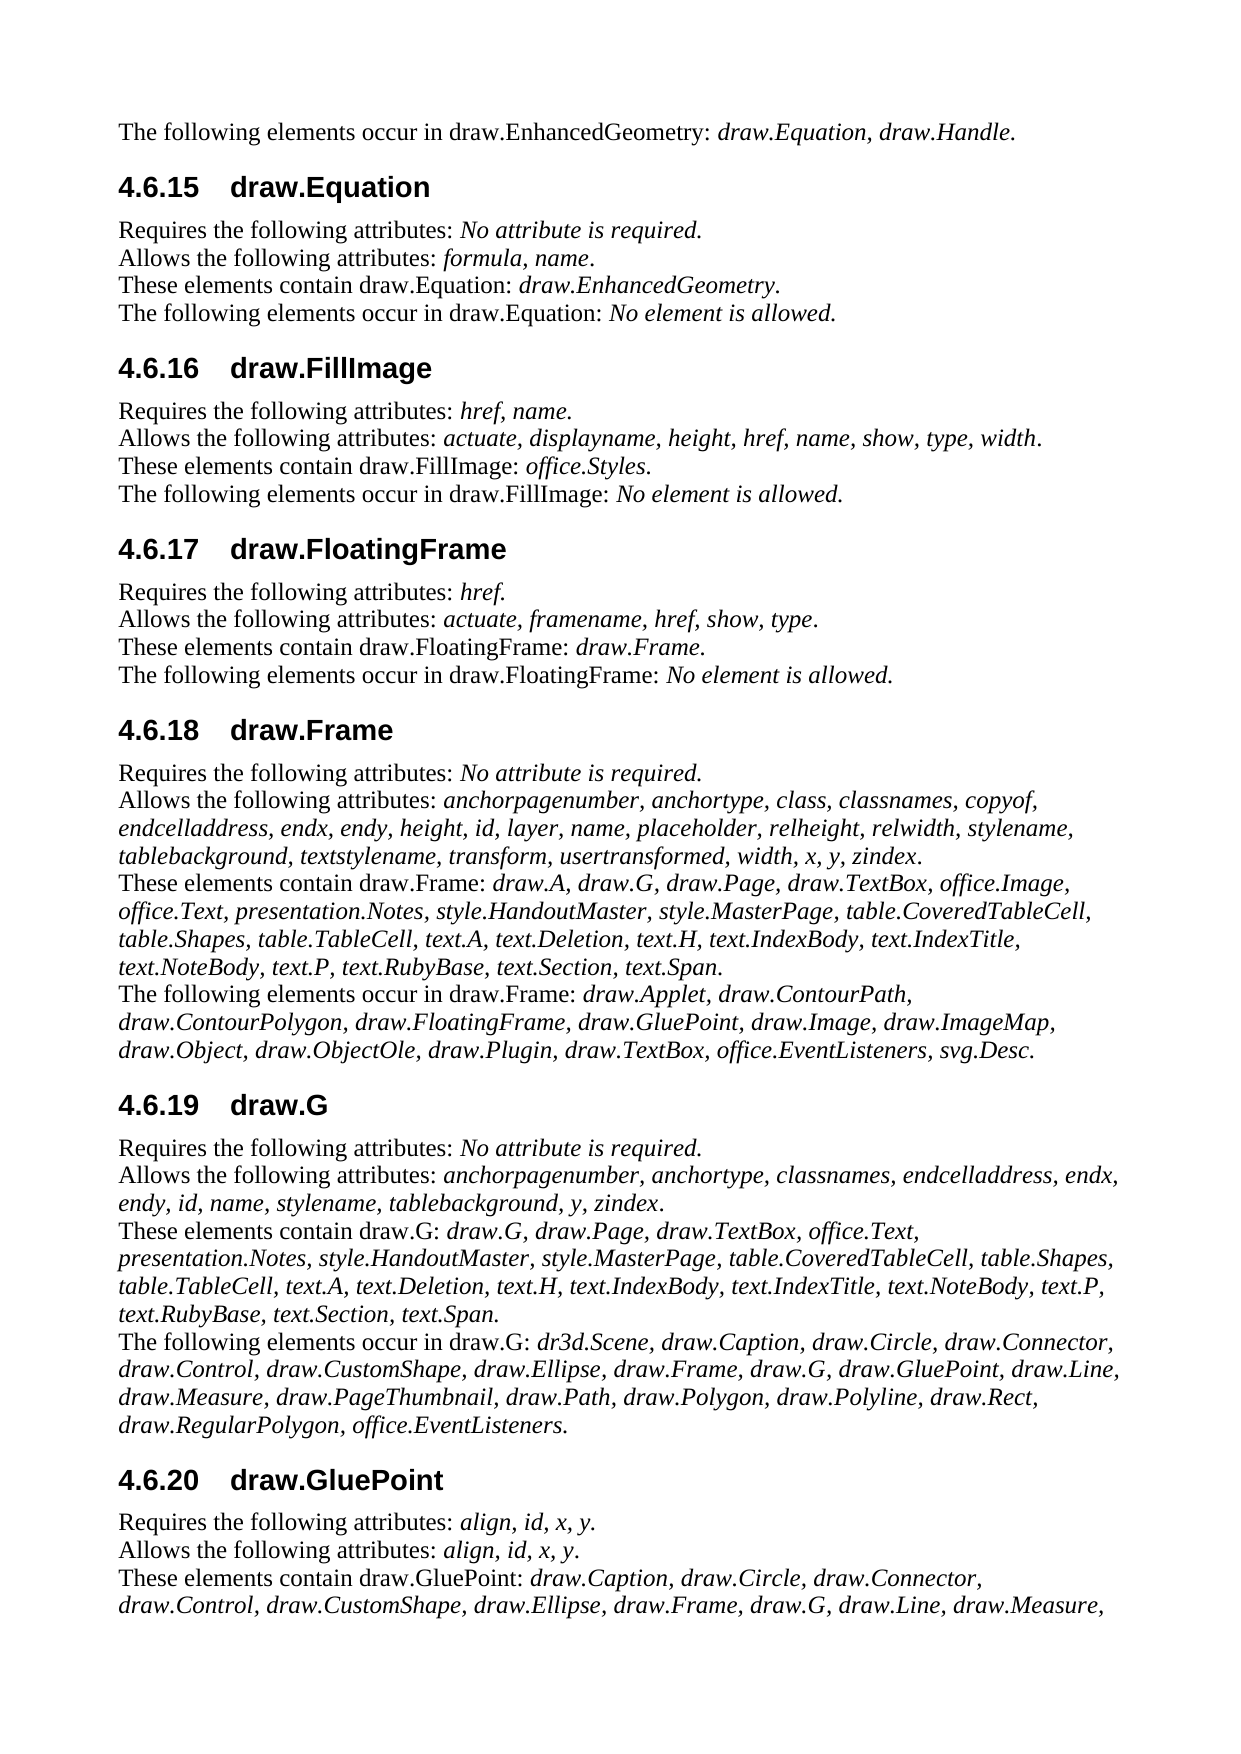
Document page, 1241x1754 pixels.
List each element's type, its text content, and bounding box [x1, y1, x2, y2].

text The following elements occur in draw.G: dr3d.Scene, draw.Caption, draw.Circle, draw.Connector, draw.Control, draw.CustomShape, draw.Ellipse, draw.Frame, draw.G, draw.GluePoint, draw.Line, draw.Measure, draw.PageThumbnail, draw.Path, draw.Polygon, draw.Polyline, draw.Rect, draw.RegularPolygon, office.EventListeners. [118, 1328, 1122, 1438]
subtitle draw.GluePoint [118, 1463, 1122, 1496]
text Allows the following attributes: actuate, displayname, height, href, name, show, type, width. [118, 424, 1122, 452]
text Requires the following attributes: href, name. [118, 397, 1122, 424]
text Requires the following attributes: No attribute is required. [118, 759, 1122, 786]
text These elements contain draw.Frame: draw.A, draw.G, draw.Page, draw.TextBox, office.Image, office.Text, presentation.Notes, style.HandoutMaster, style.MasterPage, table.CoveredTableCell, table.Shapes, table.TableCell, text.A, text.Deletion, text.H, text.IndexBody, text.IndexTitle, text.NoteBody, text.P, text.RubyBase, text.Section, text.Span. [118, 869, 1122, 980]
text Requires the following attributes: No attribute is required. [118, 216, 1122, 244]
text Requires the following attributes: href. [118, 578, 1122, 606]
text Allows the following attributes: formula, name. [118, 244, 1122, 271]
text The following elements occur in draw.FloatingFrame: No element is allowed. [118, 661, 1122, 689]
text The following elements occur in draw.Equation: No element is allowed. [118, 299, 1122, 327]
text Allows the following attributes: actuate, framename, href, show, type. [118, 606, 1122, 633]
text Requires the following attributes: align, id, x, y. [118, 1508, 1122, 1536]
text These elements contain draw.G: draw.G, draw.Page, draw.TextBox, office.Text, presentation.Notes, style.HandoutMaster, style.MasterPage, table.CoveredTableCell, table.Shapes, table.TableCell, text.A, text.Deletion, text.H, text.IndexBody, text.IndexTitle, text.NoteBody, text.P, text.RubyBase, text.Section, text.Span. [118, 1217, 1122, 1328]
text Allows the following attributes: anchorpagenumber, anchortype, classnames, endcelladdress, endx, endy, id, name, stylename, tablebackground, y, zindex. [118, 1161, 1122, 1217]
subtitle draw.G [118, 1088, 1122, 1121]
text Allows the following attributes: anchorpagenumber, anchortype, class, classnames, copyof, endcelladdress, endx, endy, height, id, layer, name, placeholder, relheight, relwidth, stylename, tablebackground, textstylename, transform, usertransformed, width, x, y, zindex. [118, 786, 1122, 869]
text Allows the following attributes: align, id, x, y. [118, 1536, 1122, 1564]
text These elements contain draw.FillImage: office.Styles. [118, 452, 1122, 480]
text These elements contain draw.FloatingFrame: draw.Frame. [118, 633, 1122, 661]
text Requires the following attributes: No attribute is required. [118, 1134, 1122, 1161]
text These elements contain draw.Equation: draw.EnhancedGeometry. [118, 271, 1122, 299]
text The following elements occur in draw.EnhancedGeometry: draw.Equation, draw.Handle. [118, 118, 1122, 146]
subtitle draw.Equation [118, 171, 1122, 203]
subtitle draw.Frame [118, 714, 1122, 746]
text These elements contain draw.GluePoint: draw.Caption, draw.Circle, draw.Connector, draw.Control, draw.CustomShape, draw.Ellipse, draw.Frame, draw.G, draw.Line, draw.Measure, [118, 1564, 1122, 1619]
text The following elements occur in draw.FillImage: No element is allowed. [118, 480, 1122, 508]
subtitle draw.FloatingFrame [118, 533, 1122, 565]
subtitle draw.FillImage [118, 352, 1122, 384]
text The following elements occur in draw.Frame: draw.Applet, draw.ContourPath, draw.ContourPolygon, draw.FloatingFrame, draw.GluePoint, draw.Image, draw.ImageMap, draw.Object, draw.ObjectOle, draw.Plugin, draw.TextBox, office.EventListeners, svg.Desc. [118, 980, 1122, 1063]
